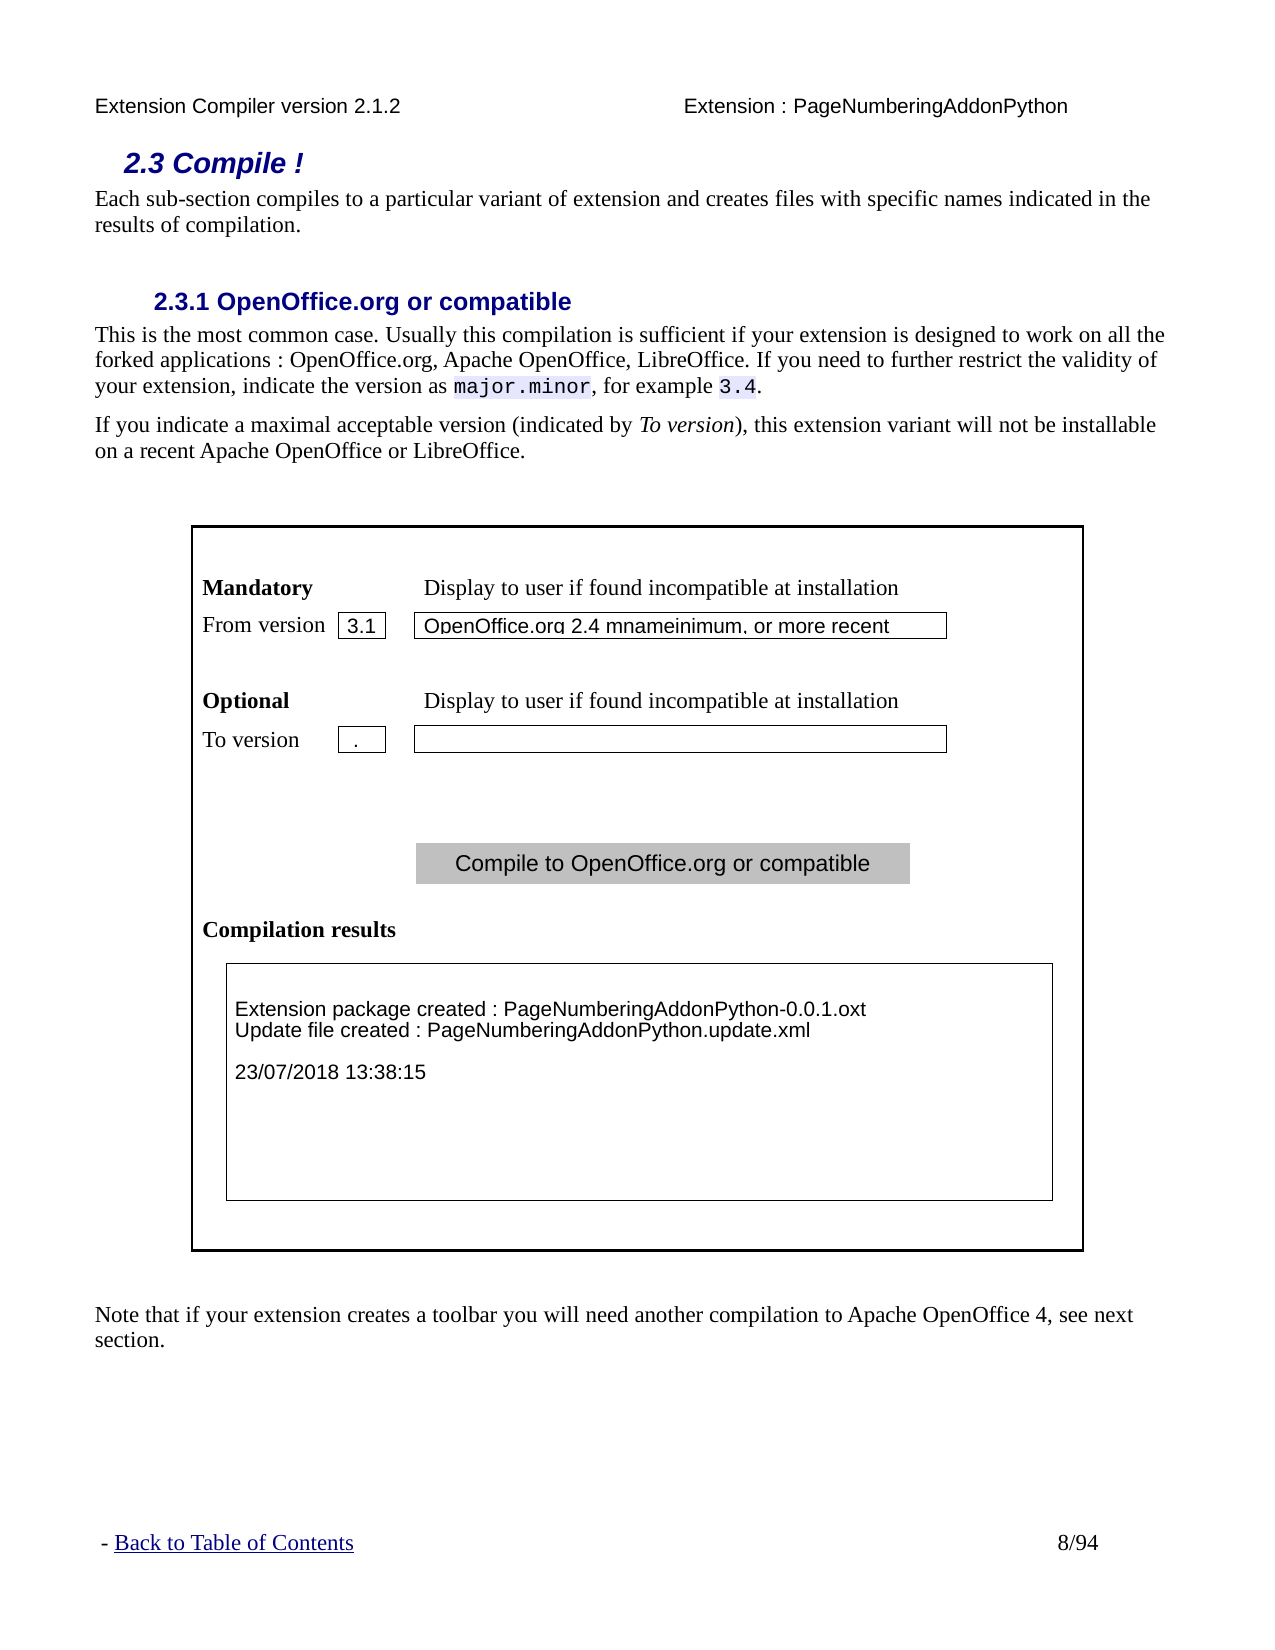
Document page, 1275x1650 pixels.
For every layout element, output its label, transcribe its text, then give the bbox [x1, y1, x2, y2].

text [386, 726, 414, 752]
text Compilation results [202, 917, 1073, 942]
text [947, 726, 1073, 752]
text From version [202, 612, 338, 638]
text This is the most common case. Usually this compilation is sufficient if your extension is designed to work on all the forked applications : OpenOffice.org, Apache OpenOffice, LibreOffice. If you need to further restrict the validity of your extension, indicate the version as major.minor, for example 3.4. [94, 321, 1181, 399]
subtitle OpenOffice.org or compatible [153, 287, 1181, 316]
text To version [202, 726, 338, 752]
text Mandatory Display to user if found incompatible at installation [202, 574, 1073, 600]
text Note that if your extension creates a toolbar you will need another compilation to Apache OpenOffice 4, see next section. [94, 1302, 1181, 1353]
text Each sub-section compiles to a particular variant of extension and creates files with specific names indicated in the results of compilation. [94, 186, 1181, 237]
subtitle Compile ! [124, 147, 1181, 180]
text [386, 612, 414, 638]
text If you indicate a maximal acceptable version (indicated by To version), this extension variant will not be installable on a recent Apache OpenOffice or LibreOffice. [94, 412, 1181, 463]
text [947, 612, 1073, 638]
text Optional Display to user if found incompatible at installation [202, 688, 1073, 714]
